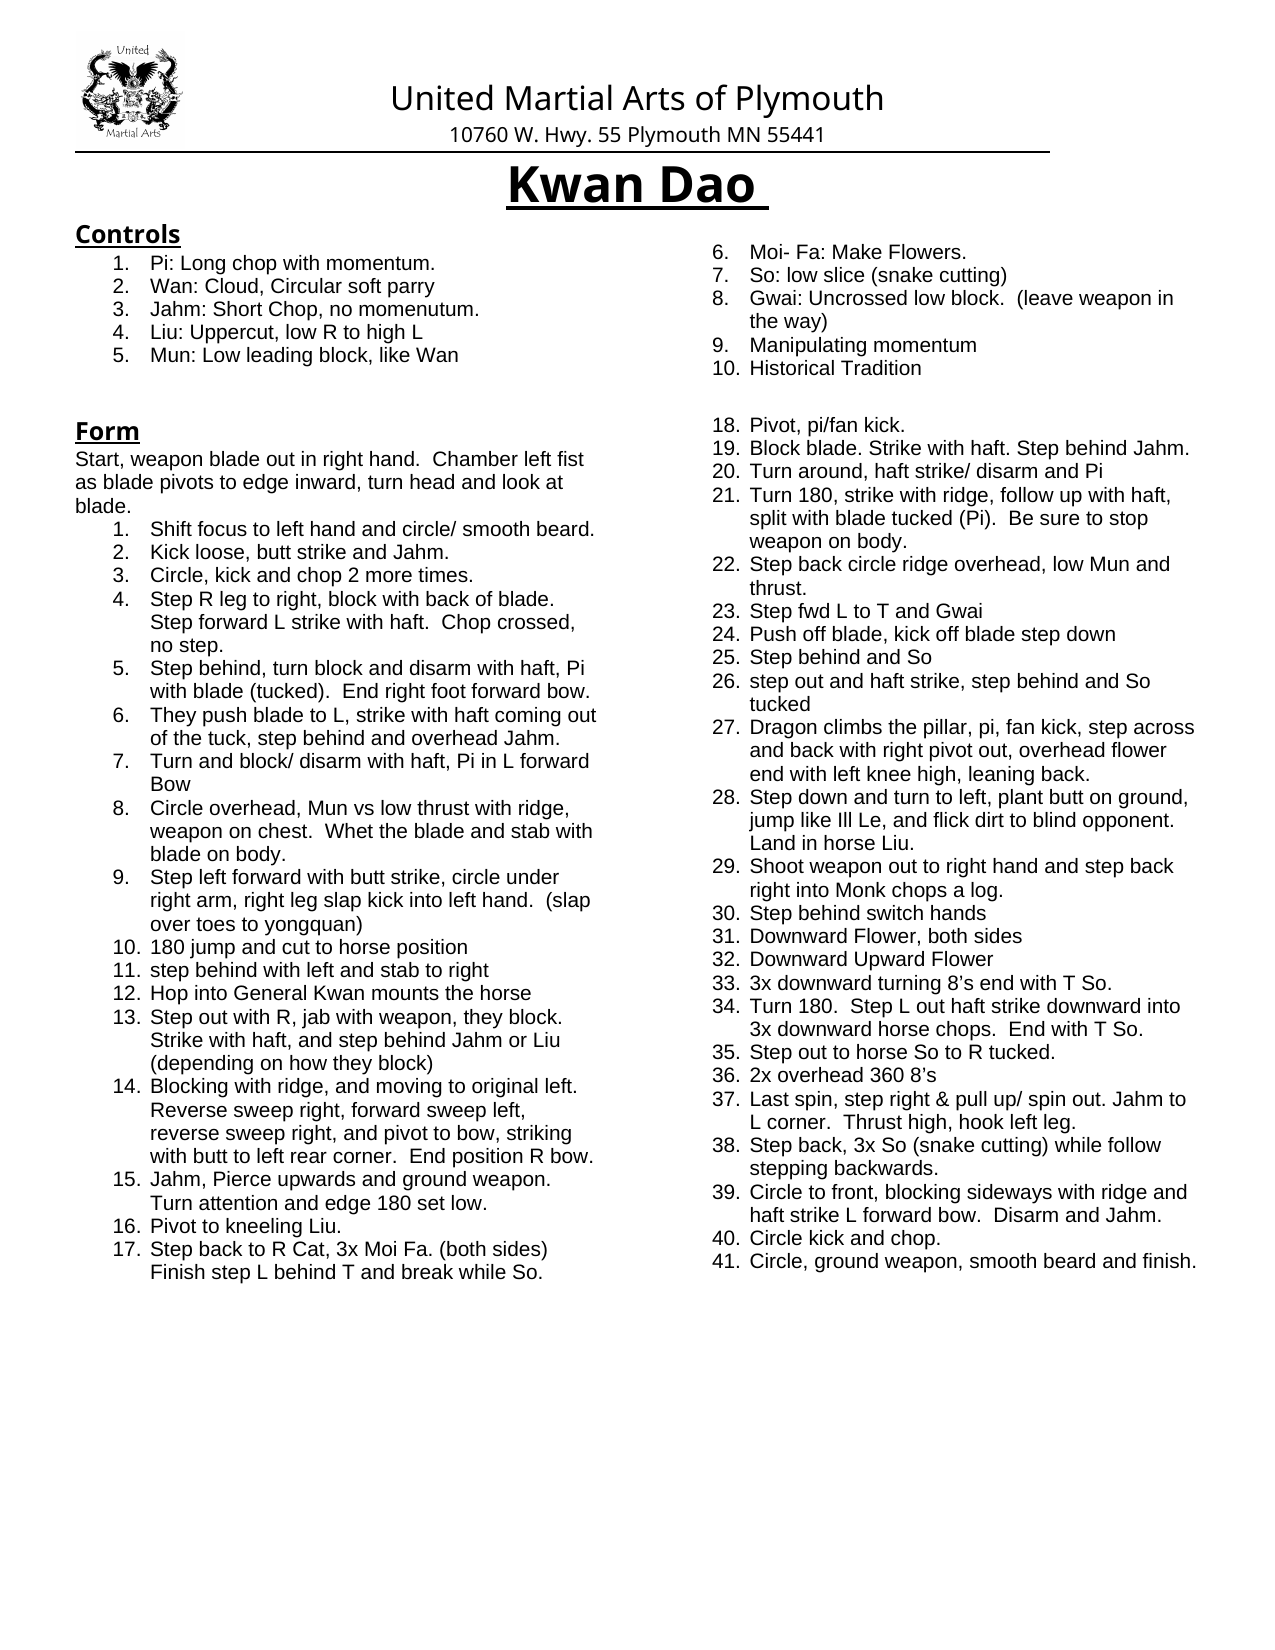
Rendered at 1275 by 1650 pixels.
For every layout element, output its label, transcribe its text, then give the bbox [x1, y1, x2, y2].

list Jahm: Short Chop, no momenutum. [112, 297, 601, 321]
list Liu: Uppercut, low R to high L [112, 321, 601, 344]
list Pi: Long chop with momentum. [112, 251, 601, 274]
list Jahm, Pierce upwards and ground weapon. Turn attention and edge 180 set low. [112, 1168, 601, 1214]
list Mun: Low leading block, like Wan [112, 344, 601, 367]
list They push blade to L, strike with haft coming out of the tuck, step behind and overhead Jahm. [112, 703, 601, 750]
list So: low slice (snake cutting) [712, 263, 1200, 287]
list 3x downward turning 8’s end with T So. [712, 971, 1200, 994]
list Step back, 3x So (snake cutting) while follow stepping backwards. [712, 1134, 1200, 1180]
list Step R leg to right, block with back of blade. Step forward L strike with haft. Chop crossed, no step. [112, 587, 601, 657]
list 2x overhead 360 8’s [712, 1064, 1200, 1087]
list Step out to horse So to R tucked. [712, 1041, 1200, 1064]
list Circle, ground weapon, smooth beard and finish. [712, 1250, 1200, 1273]
list Circle to front, blocking sideways with ridge and haft strike L forward bow. Disarm and Jahm. [712, 1180, 1200, 1227]
list Step back circle ridge overhead, low Mun and thrust. [712, 553, 1200, 599]
text Start, weapon blade out in right hand. Chamber left fist as blade pivots to edge inward, turn head and look at blade. [75, 448, 601, 517]
list Shift focus to left hand and circle/ smooth beard. [112, 517, 601, 541]
list Circle kick and chop. [712, 1227, 1200, 1250]
list Step fwd L to T and Gwai [712, 599, 1200, 623]
list Shoot weapon out to right hand and step back right into Monk chops a log. [712, 855, 1200, 901]
list Turn 180, strike with ridge, follow up with haft, split with blade tucked (Pi). Be sure to stop weapon on body. [712, 483, 1200, 553]
list Step out with R, jab with weapon, they block. Strike with haft, and step behind Jahm or Liu (depending on how they block) [112, 1005, 601, 1075]
list Turn and block/ disarm with haft, Pi in L forward Bow [112, 750, 601, 796]
list Hop into General Kwan mounts the horse [112, 982, 601, 1005]
text Form [75, 414, 601, 448]
list Moi- Fa: Make Flowers. [712, 240, 1200, 263]
list Dragon climbs the pillar, pi, fan kick, step across and back with right pivot out, overhead flower end with left knee high, leaning back. [712, 716, 1200, 785]
text Controls [75, 217, 601, 251]
list Block blade. Strike with haft. Step behind Jahm. [712, 437, 1200, 460]
picture [76, 31, 185, 149]
list Step behind, turn block and disarm with haft, Pi with blade (tucked). End right foot forward bow. [112, 657, 601, 703]
list Turn 180. Step L out haft strike downward into 3x downward horse chops. End with T So. [712, 994, 1200, 1041]
list Downward Flower, both sides [712, 925, 1200, 948]
list Step behind switch hands [712, 901, 1200, 925]
list Push off blade, kick off blade step down [712, 623, 1200, 646]
list Pivot, pi/fan kick. [712, 414, 1200, 437]
list step out and haft strike, step behind and So tucked [712, 669, 1200, 716]
list Downward Upward Flower [712, 948, 1200, 971]
list Pivot to kneeling Liu. [112, 1214, 601, 1237]
list Wan: Cloud, Circular soft parry [112, 274, 601, 297]
list Blocking with ridge, and moving to original left. Reverse sweep right, forward sweep left, reverse sweep right, and pivot to bow, striking with butt to left rear corner. End position R bow. [112, 1075, 601, 1168]
list Step back to R Cat, 3x Moi Fa. (both sides) Finish step L behind T and break while So. [112, 1237, 601, 1284]
list Turn around, haft strike/ disarm and Pi [712, 460, 1200, 483]
list Gwai: Uncrossed low block. (leave weapon in the way) [712, 287, 1200, 333]
text Kwan Dao [75, 149, 1200, 217]
list Step down and turn to left, plant butt on ground, jump like Ill Le, and flick dirt to blind opponent. Land in horse Liu. [712, 785, 1200, 855]
list Step left forward with butt strike, circle under right arm, right leg slap kick into left hand. (slap over toes to yongquan) [112, 866, 601, 936]
list Last spin, step right & pull up/ spin out. Jahm to L corner. Thrust high, hook left leg. [712, 1087, 1200, 1134]
list Historical Tradition [712, 356, 1200, 379]
list Step behind and So [712, 646, 1200, 669]
list Circle overhead, Mun vs low thrust with ridge, weapon on chest. Whet the blade and stab with blade on body. [112, 796, 601, 866]
list Circle, kick and chop 2 more times. [112, 564, 601, 587]
list Manipulating momentum [712, 333, 1200, 356]
list Kick loose, butt strike and Jahm. [112, 541, 601, 564]
list step behind with left and stab to right [112, 959, 601, 982]
list 180 jump and cut to horse position [112, 936, 601, 959]
